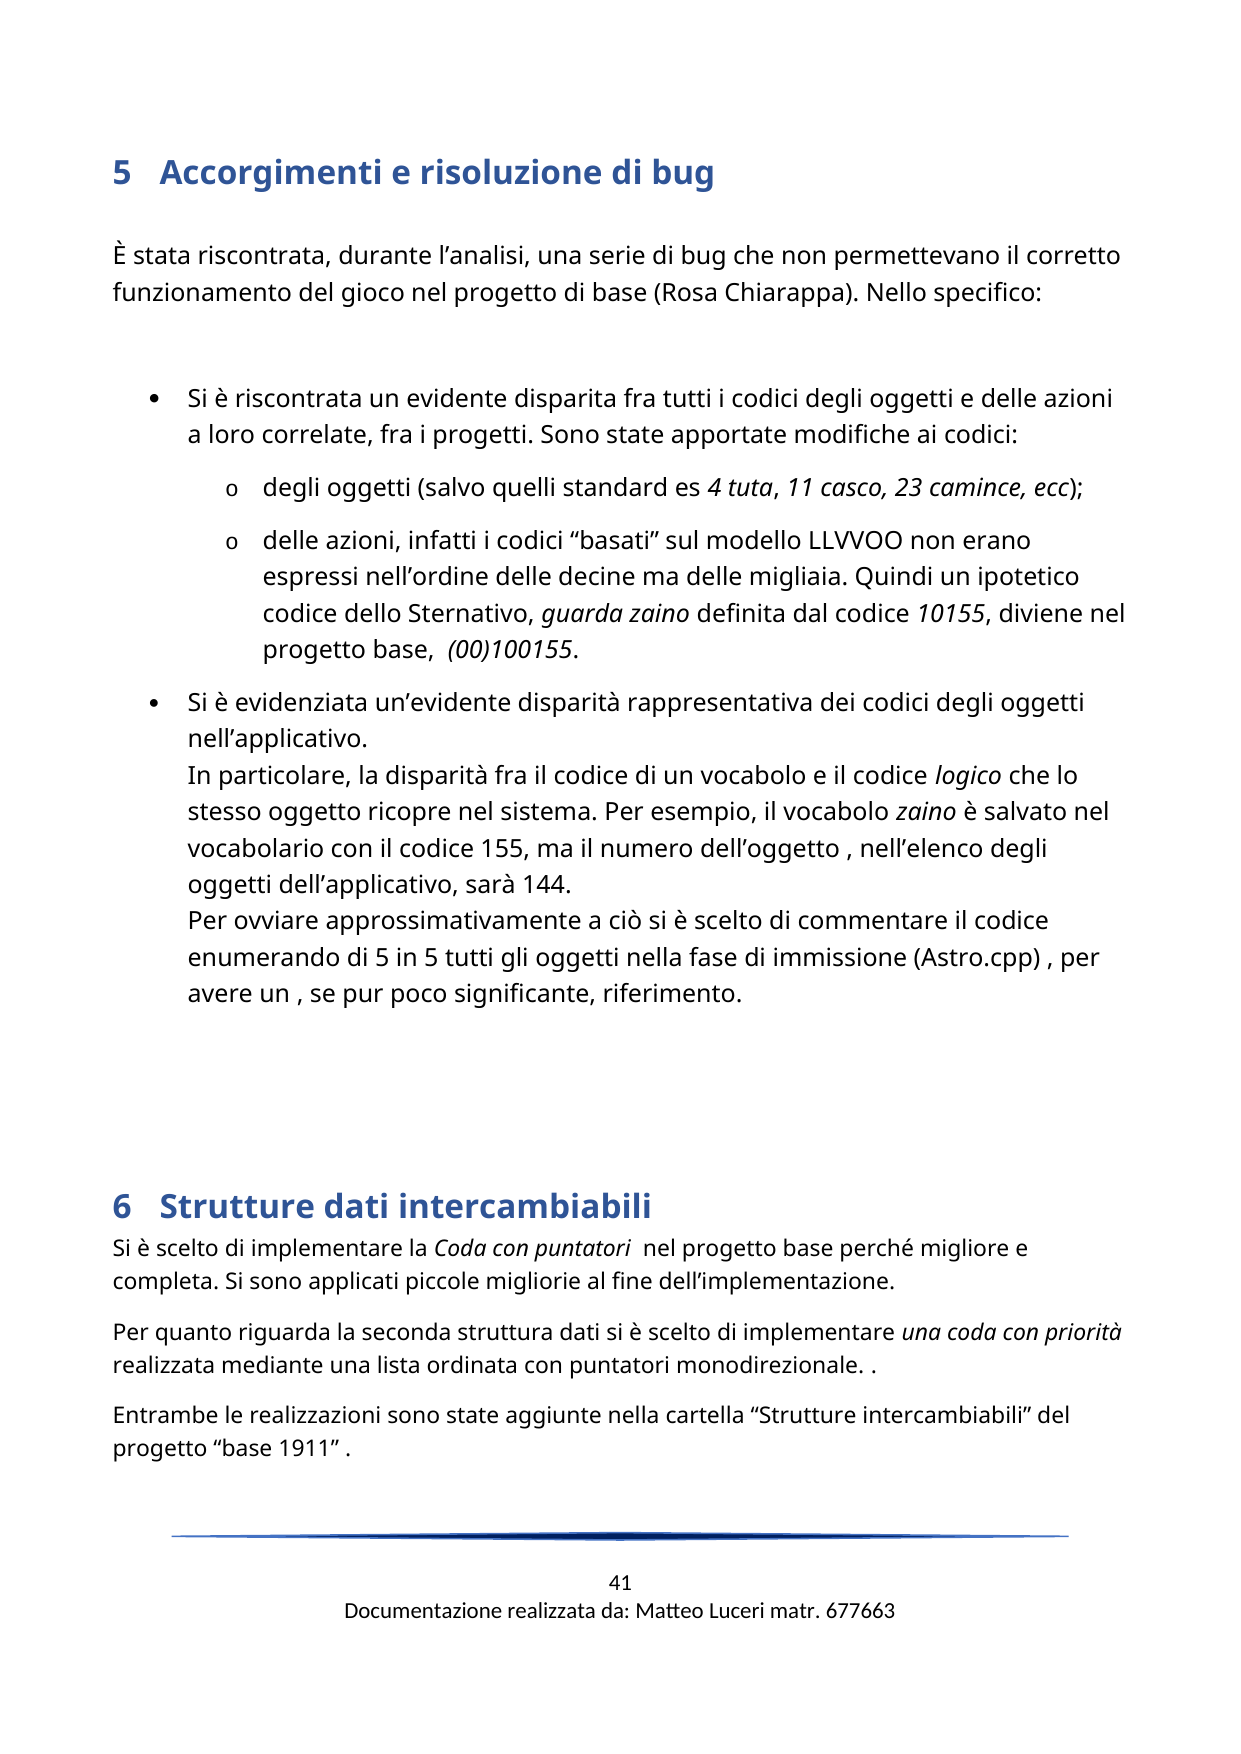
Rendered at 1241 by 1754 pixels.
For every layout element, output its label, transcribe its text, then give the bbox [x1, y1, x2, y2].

text Si è scelto di implementare la Coda con puntatori nel progetto base perché migliore e completa. Si sono applicati piccole migliorie al fine dell’implementazione. [112, 1232, 1128, 1297]
list Si è riscontrata un evidente disparita fra tutti i codici degli oggetti e delle azioni a loro correlate, fra i progetti. Sono state apportate modifiche ai codici: [150, 380, 1128, 451]
list Strutture dati intercambiabili [112, 1183, 1128, 1229]
list Si è evidenziata un’evidente disparità rappresentativa dei codici degli oggetti nell’applicativo. In particolare, la disparità fra il codice di un vocabolo e il codice logico che lo stesso oggetto ricopre nel sistema. Per esempio, il vocabolo zaino è salvato nel vocabolario con il codice 155, ma il numero dell’oggetto , nell’elenco degli oggetti dell’applicativo, sarà 144. Per ovviare approssimativamente a ciò si è scelto di commentare il codice enumerando di 5 in 5 tutti gli oggetti nella fase di immissione (Astro.cpp) , per avere un , se pur poco significante, riferimento. [150, 685, 1128, 1039]
list Accorgimenti e risoluzione di bug [112, 149, 1128, 194]
list delle azioni, infatti i codici “basati” sul modello LLVVOO non erano espressi nell’ordine delle decine ma delle migliaia. Quindi un ipotetico codice dello Sternativo, guarda zaino definita dal codice 10155, diviene nel progetto base, (00)100155. [225, 523, 1128, 666]
text Per quanto riguarda la seconda struttura dati si è scelto di implementare una coda con priorità realizzata mediante una lista ordinata con puntatori monodirezionale. . [112, 1315, 1128, 1380]
list degli oggetti (salvo quelli standard es 4 tuta, 11 casco, 23 camince, ecc); [225, 470, 1128, 504]
text Entrambe le realizzazioni sono state aggiunte nella cartella “Strutture intercambiabili” del progetto “base 1911” . [112, 1399, 1128, 1464]
text È stata riscontrata, durante l’analisi, una serie di bug che non permettevano il corretto funzionamento del gioco nel progetto di base (Rosa Chiarappa). Nello specifico: [112, 238, 1128, 308]
